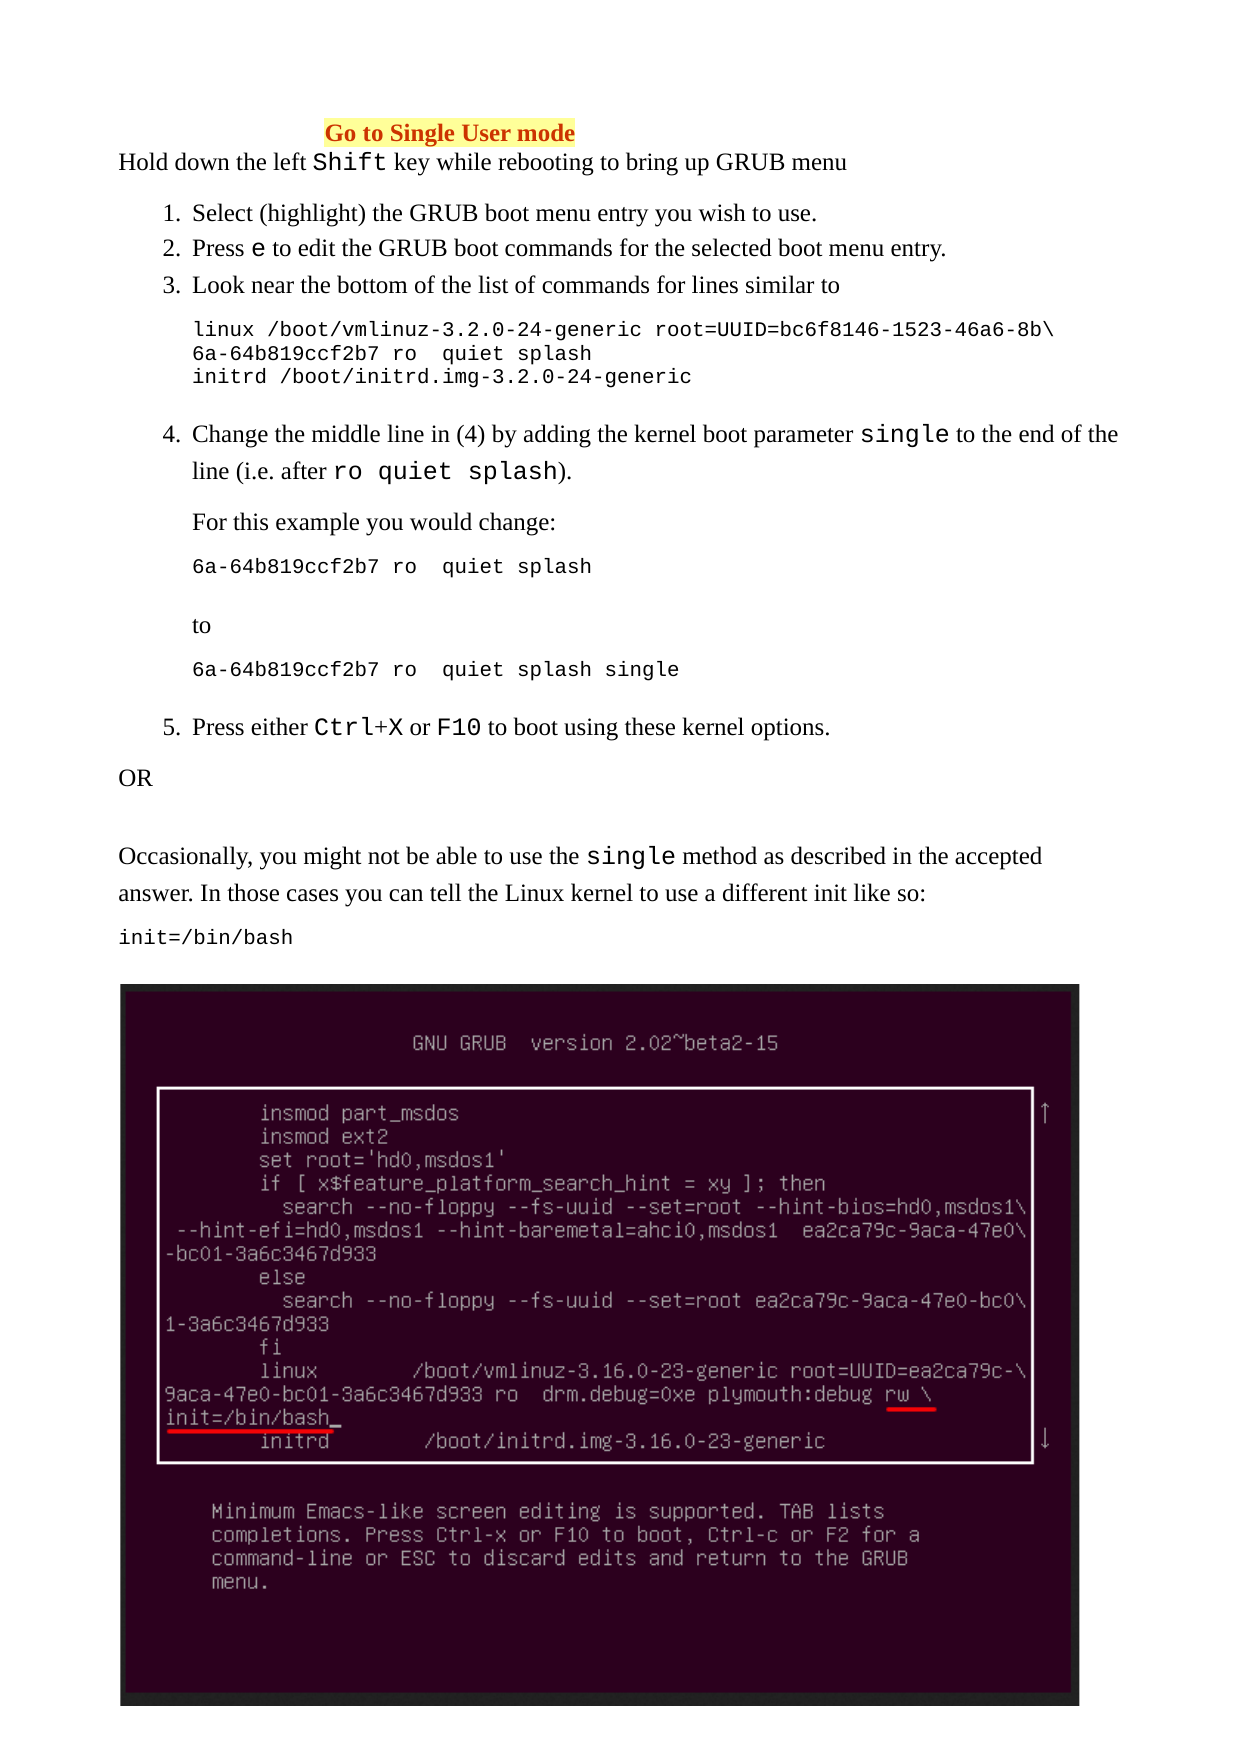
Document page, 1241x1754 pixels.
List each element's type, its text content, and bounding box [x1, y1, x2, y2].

text Go to Single User mode [118, 118, 1122, 147]
list initrd /boot/initrd.img-3.2.0-24-generic [162, 366, 1122, 390]
picture [120, 984, 1080, 1706]
list Press either Ctrl+X or F10 to boot using these kernel options. [162, 712, 1122, 743]
text Occasionally, you might not be able to use the single method as described in the accepted answer. In those cases you can tell the Linux kernel to use a different init like so: [118, 841, 1122, 907]
list For this example you would change: [162, 507, 1122, 536]
list Change the middle line in (4) by adding the kernel boot parameter single to the end of the line (i.e. after ro quiet splash). [162, 419, 1122, 487]
text Hold down the left Shift key while rebooting to bring up GRUB menu [118, 147, 1122, 178]
list Select (highlight) the GRUB boot menu entry you wish to use. [162, 198, 1122, 227]
text OR [118, 763, 1122, 792]
list 6a-64b819ccf2b7 ro quiet splash [162, 557, 1122, 580]
list to [162, 610, 1122, 638]
list Press e to edit the GRUB boot commands for the selected boot menu entry. [162, 233, 1122, 264]
list Look near the bottom of the list of commands for lines similar to [162, 270, 1122, 299]
list 6a-64b819ccf2b7 ro quiet splash single [162, 659, 1122, 682]
list 6a-64b819ccf2b7 ro quiet splash [162, 343, 1122, 366]
list linux /boot/vmlinuz-3.2.0-24-generic root=UUID=bc6f8146-1523-46a6-8b\ [162, 319, 1122, 343]
text init=/bin/bash [118, 927, 1122, 951]
